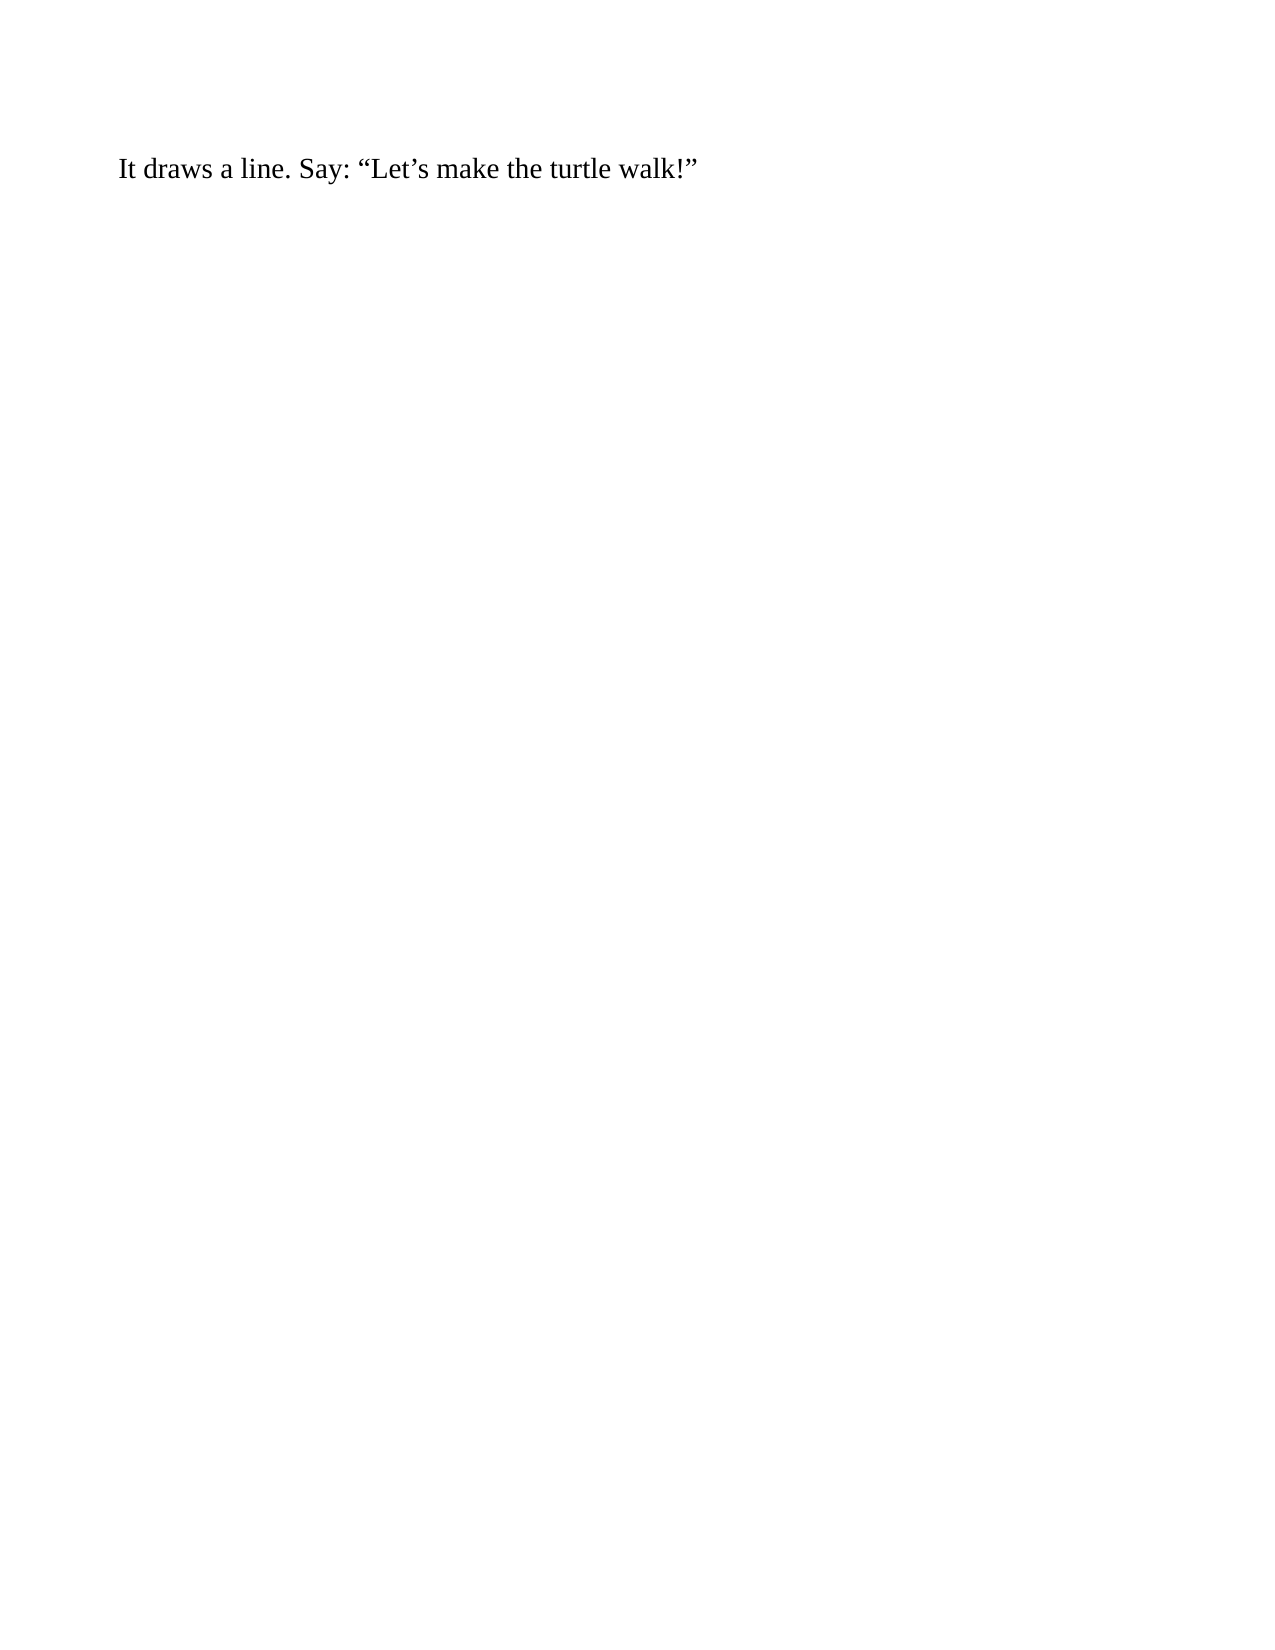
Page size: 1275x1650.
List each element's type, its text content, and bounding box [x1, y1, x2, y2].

text It draws a line. Say: “Let’s make the turtle walk!” [118, 118, 1157, 247]
